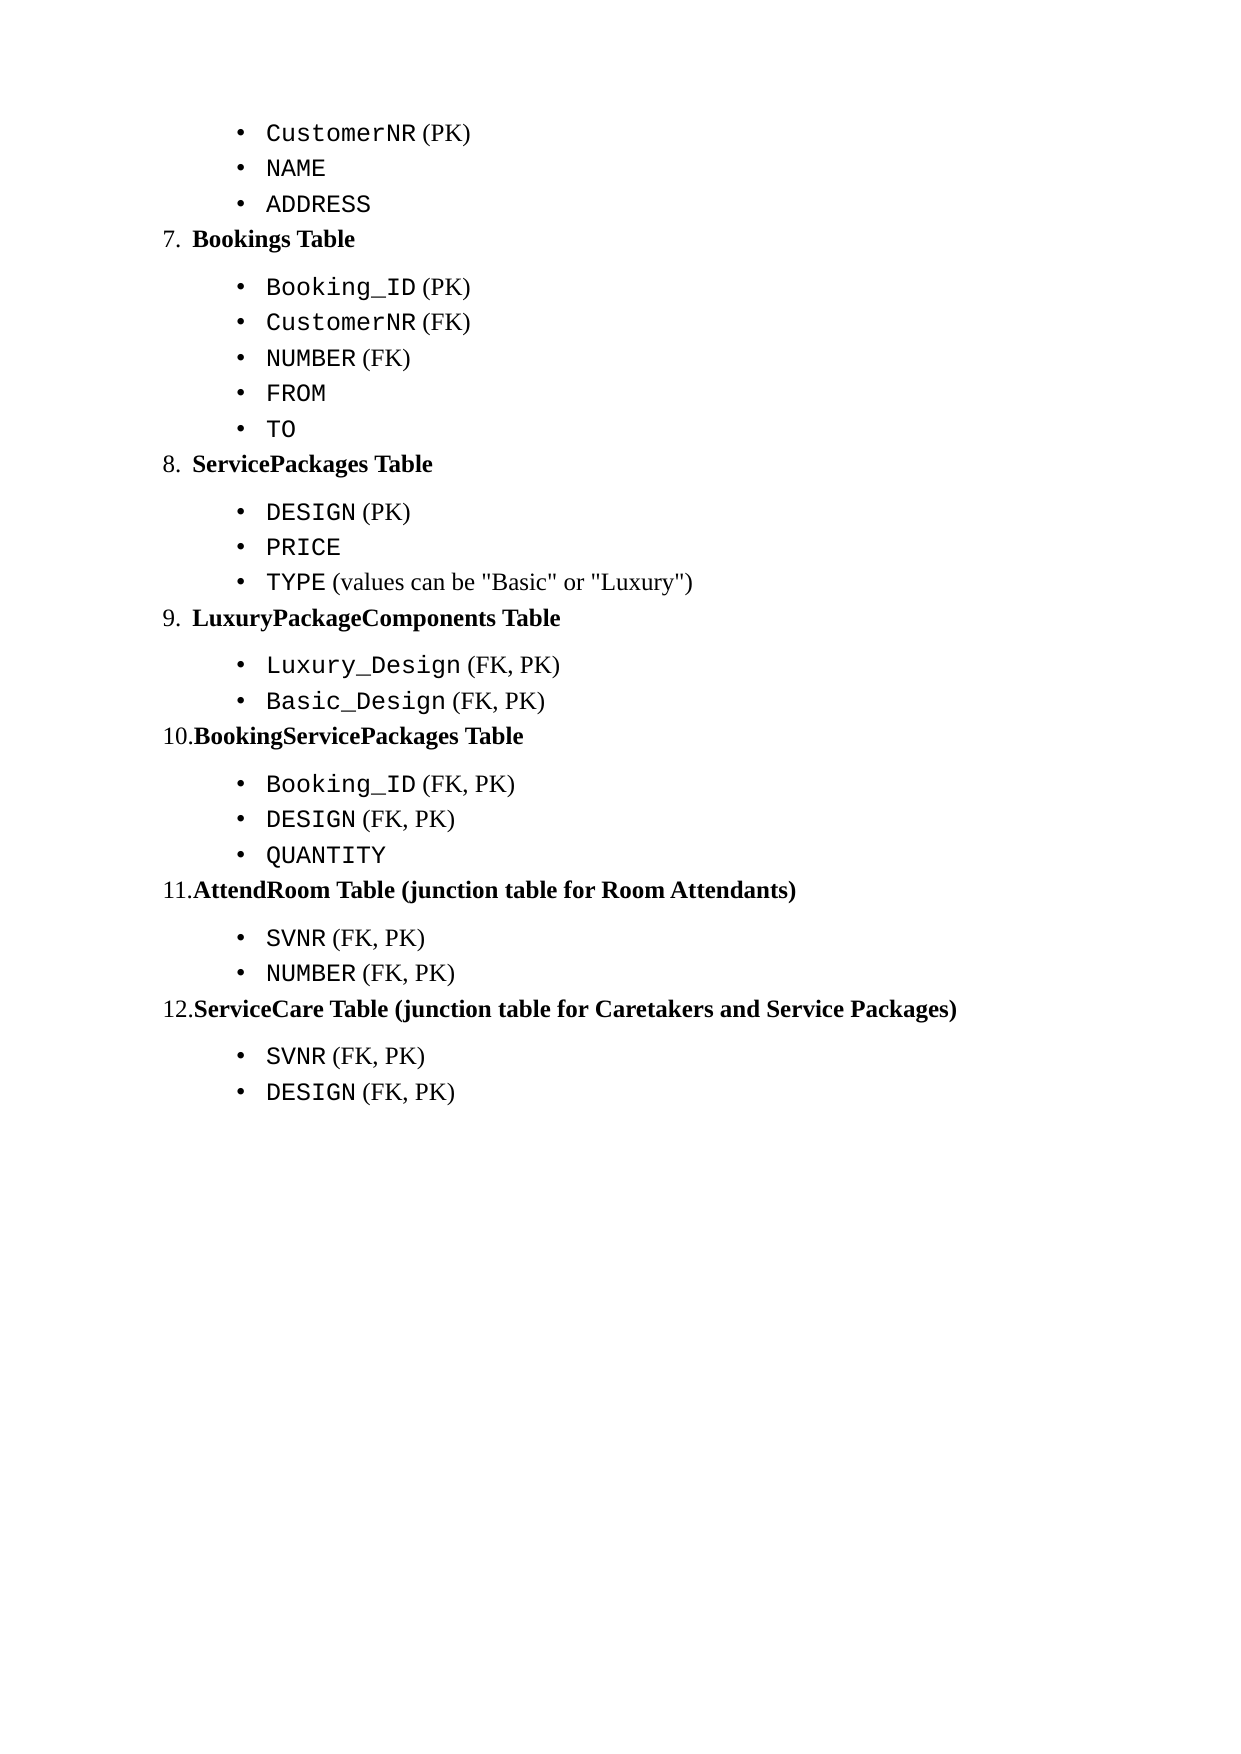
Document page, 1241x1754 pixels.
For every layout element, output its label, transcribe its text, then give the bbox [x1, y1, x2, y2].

list QUANTITY [236, 840, 1122, 871]
list FROM [236, 378, 1122, 409]
list DESIGN (PK) [236, 497, 1122, 527]
list NUMBER (FK, PK) [236, 958, 1122, 989]
list TYPE (values can be "Basic" or "Luxury") [236, 567, 1122, 598]
list ADDRESS [236, 189, 1122, 220]
list Bookings Table [162, 224, 1122, 253]
list SVNR (FK, PK) [236, 1041, 1122, 1072]
list BookingServicePackages Table [162, 721, 1122, 750]
list PRICE [236, 532, 1122, 563]
list ServiceCare Table (junction table for Caretakers and Service Packages) [162, 994, 1122, 1022]
list Booking_ID (PK) [236, 272, 1122, 303]
list AttendRoom Table (junction table for Room Attendants) [162, 875, 1122, 904]
list ServicePackages Table [162, 449, 1122, 478]
list CustomerNR (PK) [236, 118, 1122, 149]
list LuxuryPackageComponents Table [162, 603, 1122, 632]
list Basic_Design (FK, PK) [236, 686, 1122, 717]
list DESIGN (FK, PK) [236, 1077, 1122, 1107]
list CustomerNR (FK) [236, 307, 1122, 338]
list Luxury_Design (FK, PK) [236, 651, 1122, 681]
list TO [236, 414, 1122, 444]
list SVNR (FK, PK) [236, 923, 1122, 954]
list NAME [236, 153, 1122, 184]
list NUMBER (FK) [236, 343, 1122, 374]
list DESIGN (FK, PK) [236, 804, 1122, 835]
list Booking_ID (FK, PK) [236, 769, 1122, 800]
